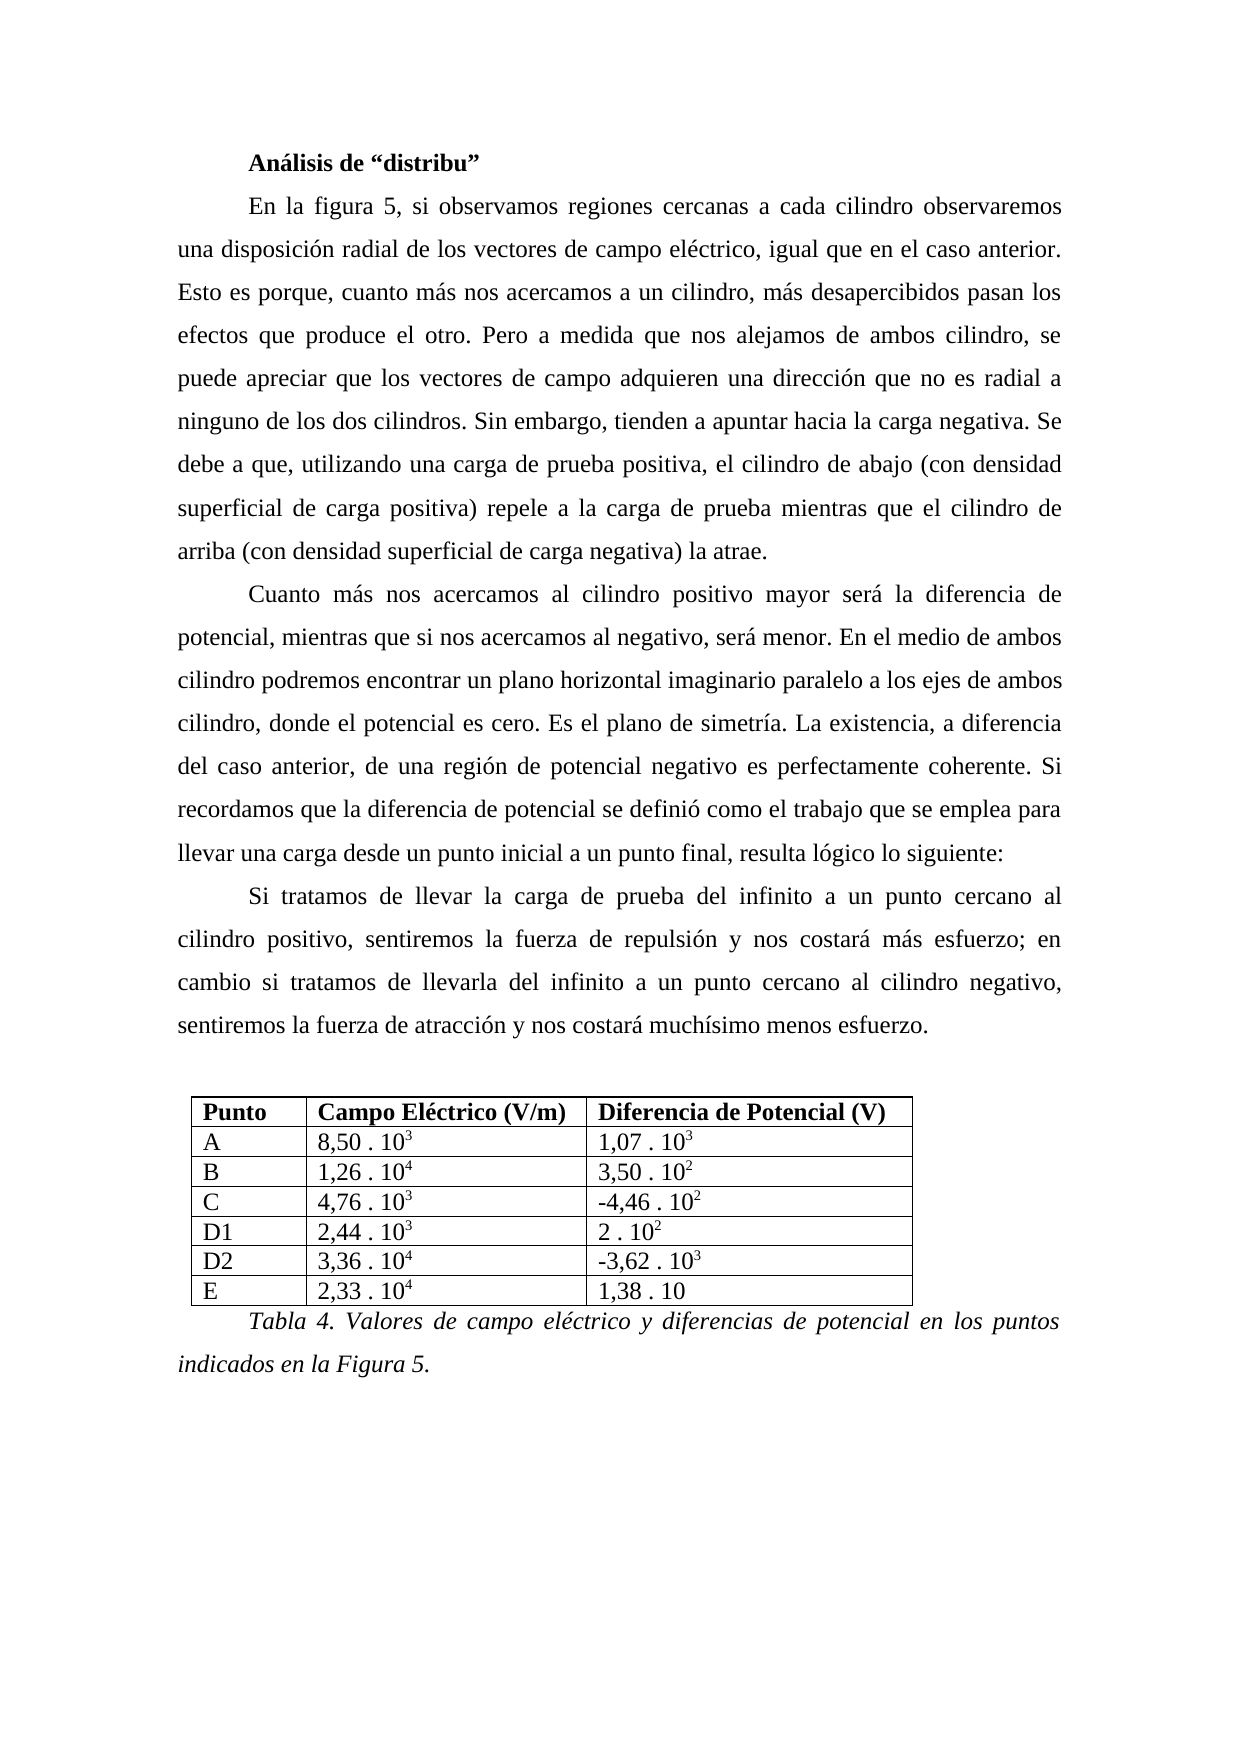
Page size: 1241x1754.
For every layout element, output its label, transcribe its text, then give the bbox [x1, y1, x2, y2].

text Análisis de “distribu” [177, 148, 1063, 176]
table_cell A [192, 1127, 306, 1156]
table_cell 2 . 102 [587, 1217, 912, 1245]
table_cell -4,46 . 102 [587, 1187, 912, 1216]
table_cell E [192, 1276, 306, 1305]
table_cell 2,33 . 104 [307, 1276, 586, 1305]
table_header Campo Eléctrico (V/m) [307, 1098, 586, 1126]
table_cell -3,62 . 103 [587, 1246, 912, 1275]
table_cell 8,50 . 103 [307, 1127, 586, 1156]
table_cell C [192, 1187, 306, 1216]
table_cell 2,44 . 103 [307, 1217, 586, 1245]
table_cell 3,50 . 102 [587, 1157, 912, 1186]
table_cell 4,76 . 103 [307, 1187, 586, 1216]
text En la figura 5, si observamos regiones cercanas a cada cilindro observaremos una disposición radial de los vectores de campo eléctrico, igual que en el caso anterior. Esto es porque, cuanto más nos acercamos a un cilindro, más desapercibidos pasan los efectos que produce el otro. Pero a medida que nos alejamos de ambos cilindro, se puede apreciar que los vectores de campo adquieren una dirección que no es radial a ninguno de los dos cilindros. Sin embargo, tienden a apuntar hacia la carga negativa. Se debe a que, utilizando una carga de prueba positiva, el cilindro de abajo (con densidad superficial de carga positiva) repele a la carga de prueba mientras que el cilindro de arriba (con densidad superficial de carga negativa) la atrae. [177, 191, 1063, 564]
table_cell 1,07 . 103 [587, 1127, 912, 1156]
table_header Diferencia de Potencial (V) [587, 1098, 912, 1126]
table_cell D1 [192, 1217, 306, 1245]
text Tabla 4. Valores de campo eléctrico y diferencias de potencial en los puntos indicados en la Figura 5. [177, 1306, 1063, 1378]
text Si tratamos de llevar la carga de prueba del infinito a un punto cercano al cilindro positivo, sentiremos la fuerza de repulsión y nos costará más esfuerzo; en cambio si tratamos de llevarla del infinito a un punto cercano al cilindro negativo, sentiremos la fuerza de atracción y nos costará muchísimo menos esfuerzo. [177, 881, 1063, 1039]
table_cell 3,36 . 104 [307, 1246, 586, 1275]
table_cell 1,38 . 10 [587, 1276, 912, 1305]
table_cell 1,26 . 104 [307, 1157, 586, 1186]
table_cell B [192, 1157, 306, 1186]
table_cell D2 [192, 1246, 306, 1275]
text Cuanto más nos acercamos al cilindro positivo mayor será la diferencia de potencial, mientras que si nos acercamos al negativo, será menor. En el medio de ambos cilindro podremos encontrar un plano horizontal imaginario paralelo a los ejes de ambos cilindro, donde el potencial es cero. Es el plano de simetría. La existencia, a diferencia del caso anterior, de una región de potencial negativo es perfectamente coherente. Si recordamos que la diferencia de potencial se definió como el trabajo que se emplea para llevar una carga desde un punto inicial a un punto final, resulta lógico lo siguiente: [177, 579, 1063, 866]
table_header Punto [192, 1098, 306, 1126]
